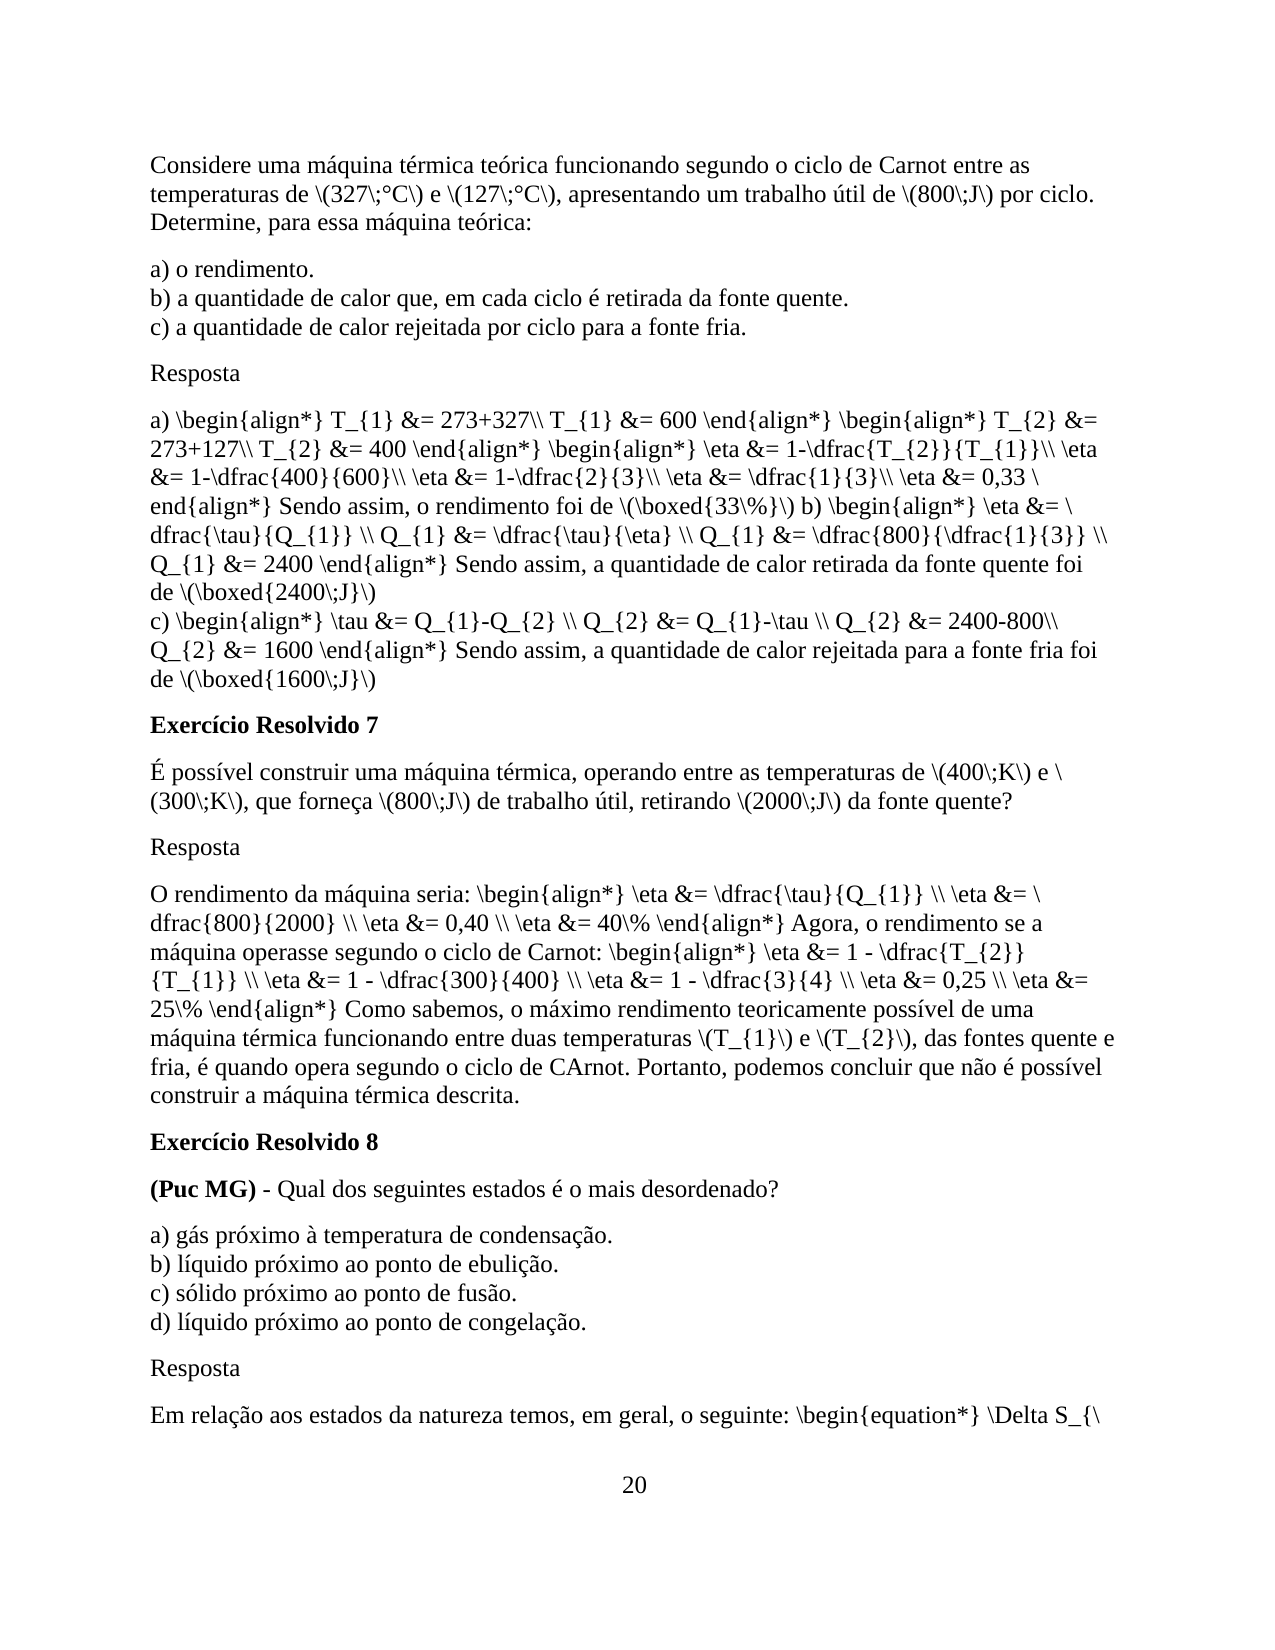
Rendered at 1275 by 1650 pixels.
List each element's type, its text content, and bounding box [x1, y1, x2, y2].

text a) o rendimento. b) a quantidade de calor que, em cada ciclo é retirada da fonte quente. c) a quantidade de calor rejeitada por ciclo para a fonte fria. [150, 254, 1125, 340]
text O rendimento da máquina seria: \begin{align*} \eta &= \dfrac{\tau}{Q_{1}} \\ \eta &= \dfrac{800}{2000} \\ \eta &= 0,40 \\ \eta &= 40\% \end{align*} Agora, o rendimento se a máquina operasse segundo o ciclo de Carnot: \begin{align*} \eta &= 1 - \dfrac{T_{2}}{T_{1}} \\ \eta &= 1 - \dfrac{300}{400} \\ \eta &= 1 - \dfrac{3}{4} \\ \eta &= 0,25 \\ \eta &= 25\% \end{align*} Como sabemos, o máximo rendimento teoricamente possível de uma máquina térmica funcionando entre duas temperaturas \(T_{1}\) e \(T_{2}\), das fontes quente e fria, é quando opera segundo o ciclo de CArnot. Portanto, podemos concluir que não é possível construir a máquina térmica descrita. [150, 879, 1125, 1109]
text Exercício Resolvido 7 [150, 710, 1125, 739]
text Em relação aos estados da natureza temos, em geral, o seguinte: \begin{equation*} \Delta S_{\ [150, 1400, 1125, 1429]
text Exercício Resolvido 8 [150, 1127, 1125, 1156]
text Resposta [150, 1353, 1125, 1382]
text (Puc MG) - Qual dos seguintes estados é o mais desordenado? [150, 1174, 1125, 1202]
text É possível construir uma máquina térmica, operando entre as temperaturas de \(400\;K\) e \(300\;K\), que forneça \(800\;J\) de trabalho útil, retirando \(2000\;J\) da fonte quente? [150, 757, 1125, 814]
text a) gás próximo à temperatura de condensação. b) líquido próximo ao ponto de ebulição. c) sólido próximo ao ponto de fusão. d) líquido próximo ao ponto de congelação. [150, 1220, 1125, 1335]
text Considere uma máquina térmica teórica funcionando segundo o ciclo de Carnot entre as temperaturas de \(327\;°C\) e \(127\;°C\), apresentando um trabalho útil de \(800\;J\) por ciclo. Determine, para essa máquina teórica: [150, 150, 1125, 236]
text Resposta [150, 832, 1125, 861]
text a) \begin{align*} T_{1} &= 273+327\\ T_{1} &= 600 \end{align*} \begin{align*} T_{2} &= 273+127\\ T_{2} &= 400 \end{align*} \begin{align*} \eta &= 1-\dfrac{T_{2}}{T_{1}}\\ \eta &= 1-\dfrac{400}{600}\\ \eta &= 1-\dfrac{2}{3}\\ \eta &= \dfrac{1}{3}\\ \eta &= 0,33 \end{align*} Sendo assim, o rendimento foi de \(\boxed{33\%}\) b) \begin{align*} \eta &= \dfrac{\tau}{Q_{1}} \\ Q_{1} &= \dfrac{\tau}{\eta} \\ Q_{1} &= \dfrac{800}{\dfrac{1}{3}} \\ Q_{1} &= 2400 \end{align*} Sendo assim, a quantidade de calor retirada da fonte quente foi de \(\boxed{2400\;J}\) c) \begin{align*} \tau &= Q_{1}-Q_{2} \\ Q_{2} &= Q_{1}-\tau \\ Q_{2} &= 2400-800\\ Q_{2} &= 1600 \end{align*} Sendo assim, a quantidade de calor rejeitada para a fonte fria foi de \(\boxed{1600\;J}\) [150, 405, 1125, 692]
text Resposta [150, 358, 1125, 387]
